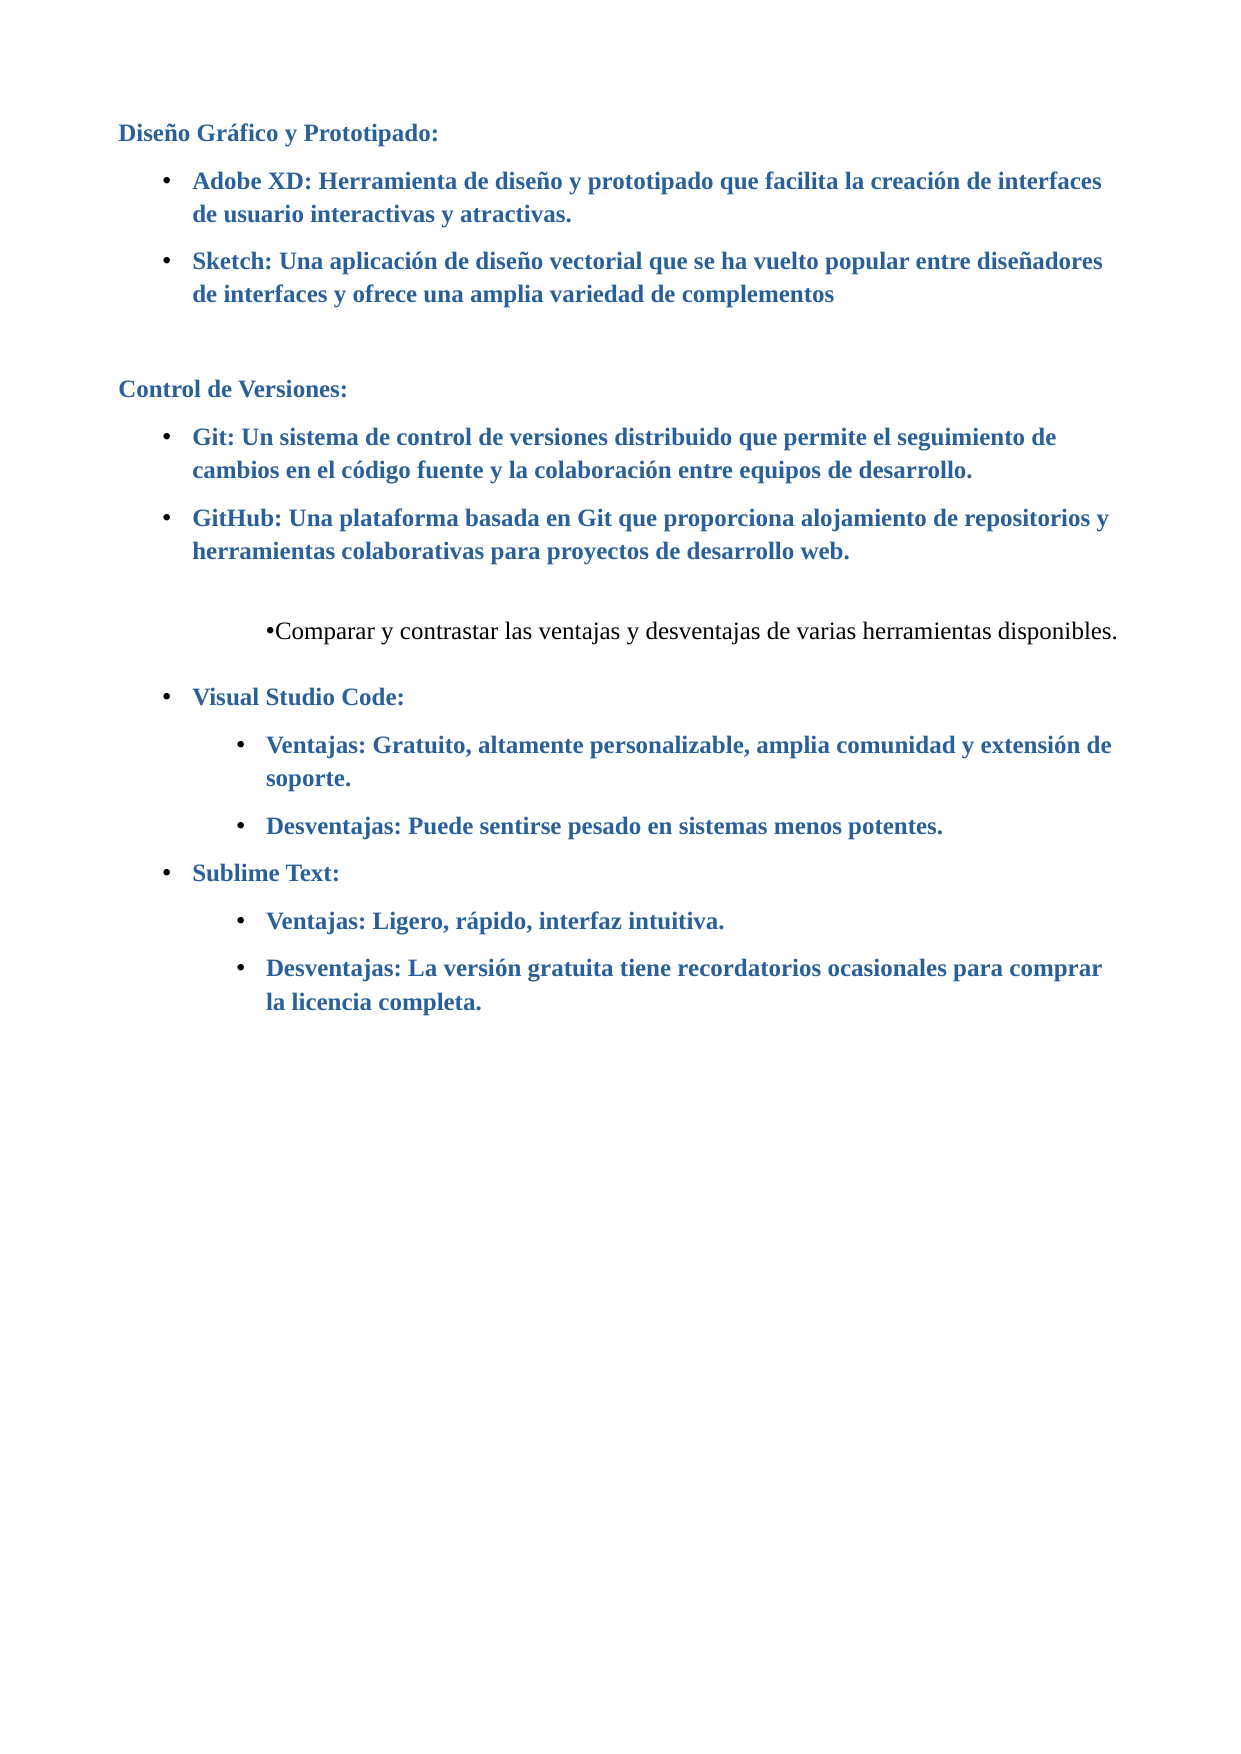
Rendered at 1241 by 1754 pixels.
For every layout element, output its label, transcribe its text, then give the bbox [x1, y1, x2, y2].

list Desventajas: Puede sentirse pesado en sistemas menos potentes. [236, 811, 1122, 839]
list Sublime Text: [162, 858, 1122, 887]
list Git: Un sistema de control de versiones distribuido que permite el seguimiento de cambios en el código fuente y la colaboración entre equipos de desarrollo. [162, 422, 1122, 484]
text Control de Versiones: [118, 374, 1122, 403]
list Desventajas: La versión gratuita tiene recordatorios ocasionales para comprar la licencia completa. [236, 953, 1122, 1015]
list Ventajas: Ligero, rápido, interfaz intuitiva. [236, 906, 1122, 935]
list GitHub: Una plataforma basada en Git que proporciona alojamiento de repositorios y herramientas colaborativas para proyectos de desarrollo web. [162, 503, 1122, 564]
list Sketch: Una aplicación de diseño vectorial que se ha vuelto popular entre diseñadores de interfaces y ofrece una amplia variedad de complementos [162, 246, 1122, 308]
list Visual Studio Code: [162, 682, 1122, 711]
list Adobe XD: Herramienta de diseño y prototipado que facilita la creación de interfaces de usuario interactivas y atractivas. [162, 166, 1122, 227]
list Comparar y contrastar las ventajas y desventajas de varias herramientas disponibles. [118, 616, 1122, 645]
text Diseño Gráfico y Prototipado: [118, 118, 1122, 147]
list Ventajas: Gratuito, altamente personalizable, amplia comunidad y extensión de soporte. [236, 730, 1122, 792]
